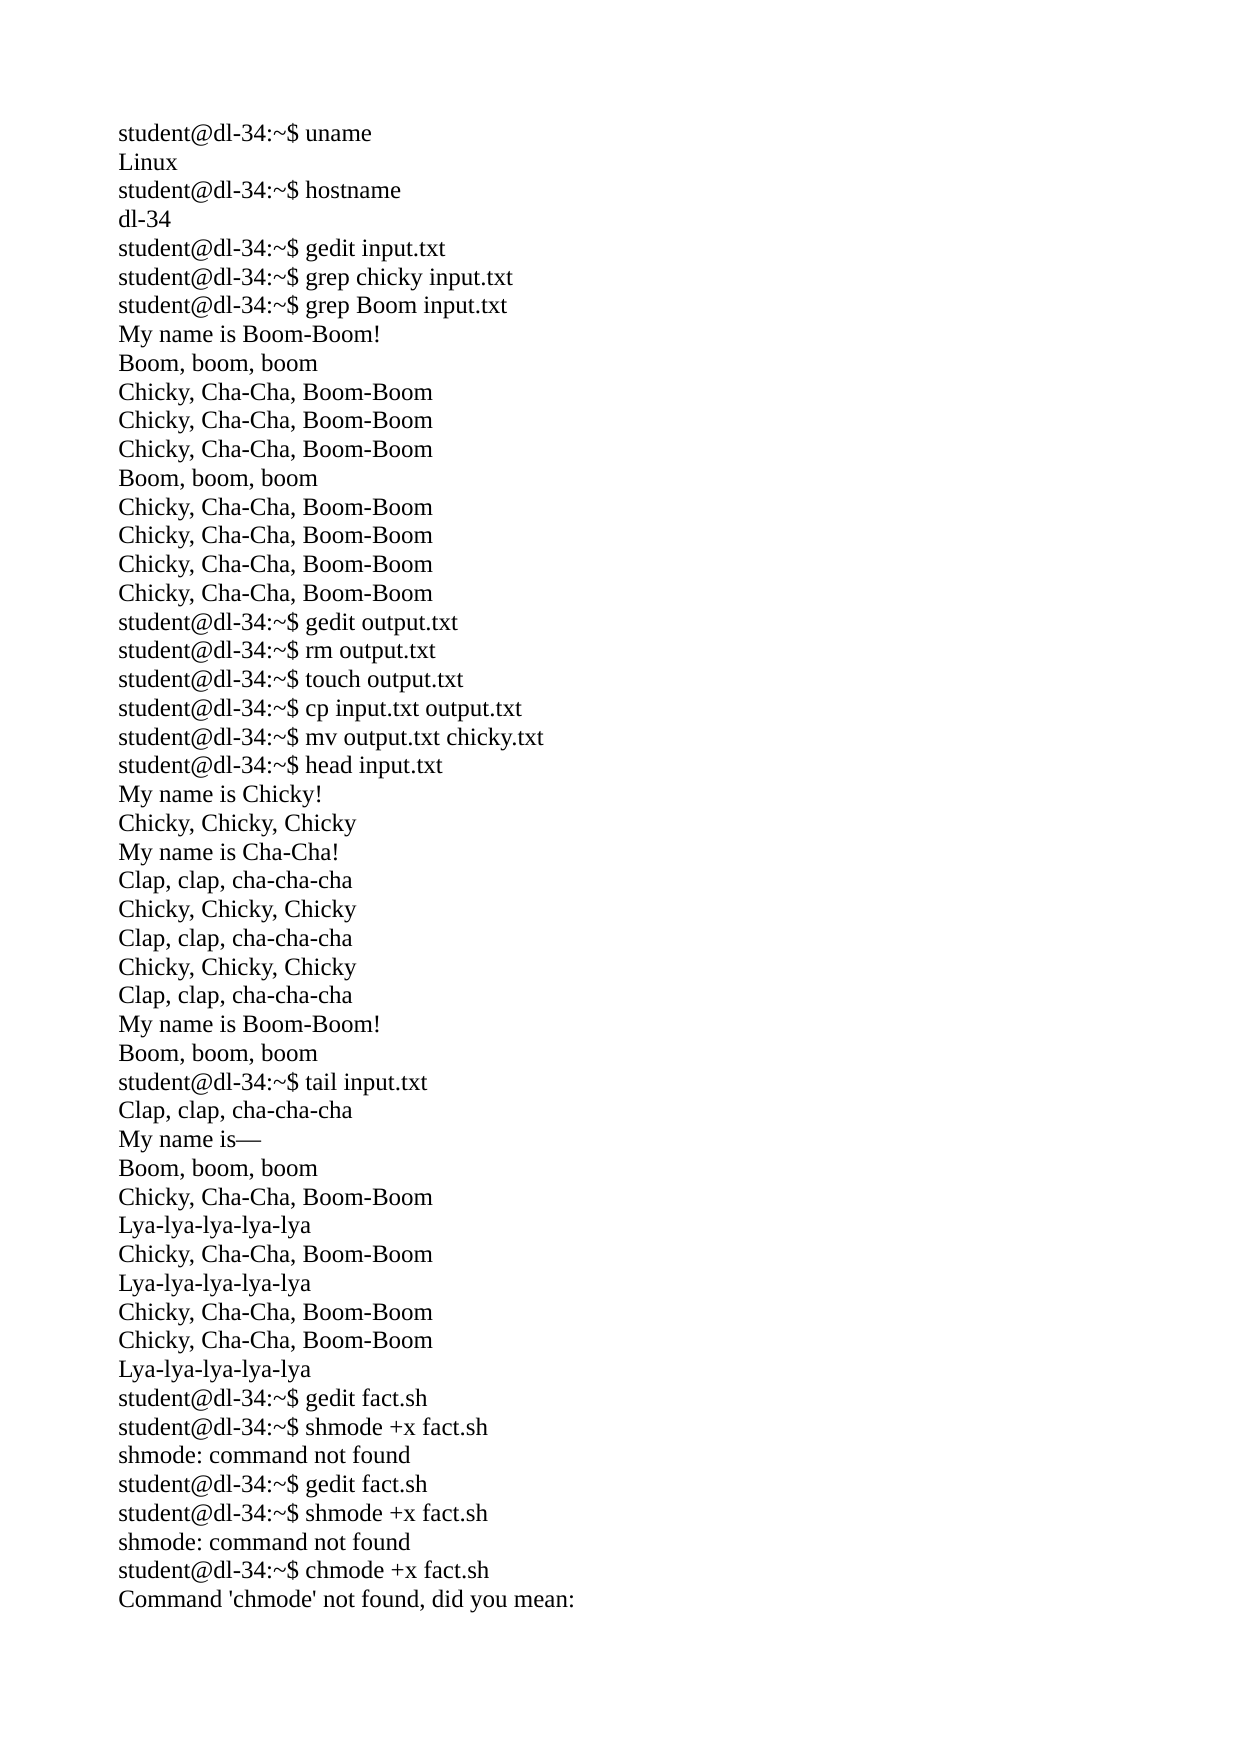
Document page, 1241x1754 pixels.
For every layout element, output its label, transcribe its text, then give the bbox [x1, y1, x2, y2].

text Chicky, Chicky, Chicky [118, 808, 1122, 837]
text Chicky, Cha-Cha, Boom-Boom [118, 434, 1122, 463]
text My name is— [118, 1124, 1122, 1153]
text My name is Cha-Cha! [118, 837, 1122, 866]
text My name is Chicky! [118, 779, 1122, 808]
text Clap, clap, cha-cha-cha [118, 1096, 1122, 1124]
text Clap, clap, cha-cha-cha [118, 866, 1122, 894]
text Boom, boom, boom [118, 1038, 1122, 1067]
text Command 'chmode' not found, did you mean: [118, 1584, 1122, 1613]
text student@dl-34:~$ grep Boom input.txt [118, 291, 1122, 319]
text dl-34 [118, 204, 1122, 233]
text Chicky, Cha-Cha, Boom-Boom [118, 578, 1122, 607]
text shmode: command not found [118, 1441, 1122, 1469]
text student@dl-34:~$ gedit output.txt [118, 607, 1122, 636]
text Lya-lya-lya-lya-lya [118, 1211, 1122, 1239]
text student@dl-34:~$ gedit input.txt [118, 233, 1122, 262]
text Chicky, Cha-Cha, Boom-Boom [118, 1297, 1122, 1326]
text student@dl-34:~$ hostname [118, 176, 1122, 204]
text Chicky, Chicky, Chicky [118, 952, 1122, 981]
text Chicky, Chicky, Chicky [118, 894, 1122, 923]
text student@dl-34:~$ touch output.txt [118, 664, 1122, 693]
text Linux [118, 147, 1122, 176]
text student@dl-34:~$ shmode +x fact.sh [118, 1498, 1122, 1527]
text Boom, boom, boom [118, 463, 1122, 492]
text Lya-lya-lya-lya-lya [118, 1354, 1122, 1383]
text Boom, boom, boom [118, 348, 1122, 377]
text student@dl-34:~$ gedit fact.sh [118, 1383, 1122, 1412]
text Chicky, Cha-Cha, Boom-Boom [118, 1182, 1122, 1211]
text Chicky, Cha-Cha, Boom-Boom [118, 492, 1122, 521]
text student@dl-34:~$ uname [118, 118, 1122, 147]
text Chicky, Cha-Cha, Boom-Boom [118, 406, 1122, 434]
text student@dl-34:~$ tail input.txt [118, 1067, 1122, 1096]
text student@dl-34:~$ head input.txt [118, 751, 1122, 779]
text Chicky, Cha-Cha, Boom-Boom [118, 377, 1122, 406]
text shmode: command not found [118, 1527, 1122, 1556]
text My name is Boom-Boom! [118, 319, 1122, 348]
text student@dl-34:~$ mv output.txt chicky.txt [118, 722, 1122, 751]
text student@dl-34:~$ gedit fact.sh [118, 1469, 1122, 1498]
text student@dl-34:~$ grep chicky input.txt [118, 262, 1122, 291]
text student@dl-34:~$ chmode +x fact.sh [118, 1556, 1122, 1584]
text Lya-lya-lya-lya-lya [118, 1268, 1122, 1297]
text student@dl-34:~$ cp input.txt output.txt [118, 693, 1122, 722]
text Chicky, Cha-Cha, Boom-Boom [118, 521, 1122, 549]
text Chicky, Cha-Cha, Boom-Boom [118, 1326, 1122, 1354]
text student@dl-34:~$ shmode +x fact.sh [118, 1412, 1122, 1441]
text Chicky, Cha-Cha, Boom-Boom [118, 549, 1122, 578]
text Clap, clap, cha-cha-cha [118, 981, 1122, 1009]
text Chicky, Cha-Cha, Boom-Boom [118, 1239, 1122, 1268]
text Boom, boom, boom [118, 1153, 1122, 1182]
text My name is Boom-Boom! [118, 1009, 1122, 1038]
text student@dl-34:~$ rm output.txt [118, 636, 1122, 664]
text Clap, clap, cha-cha-cha [118, 923, 1122, 952]
